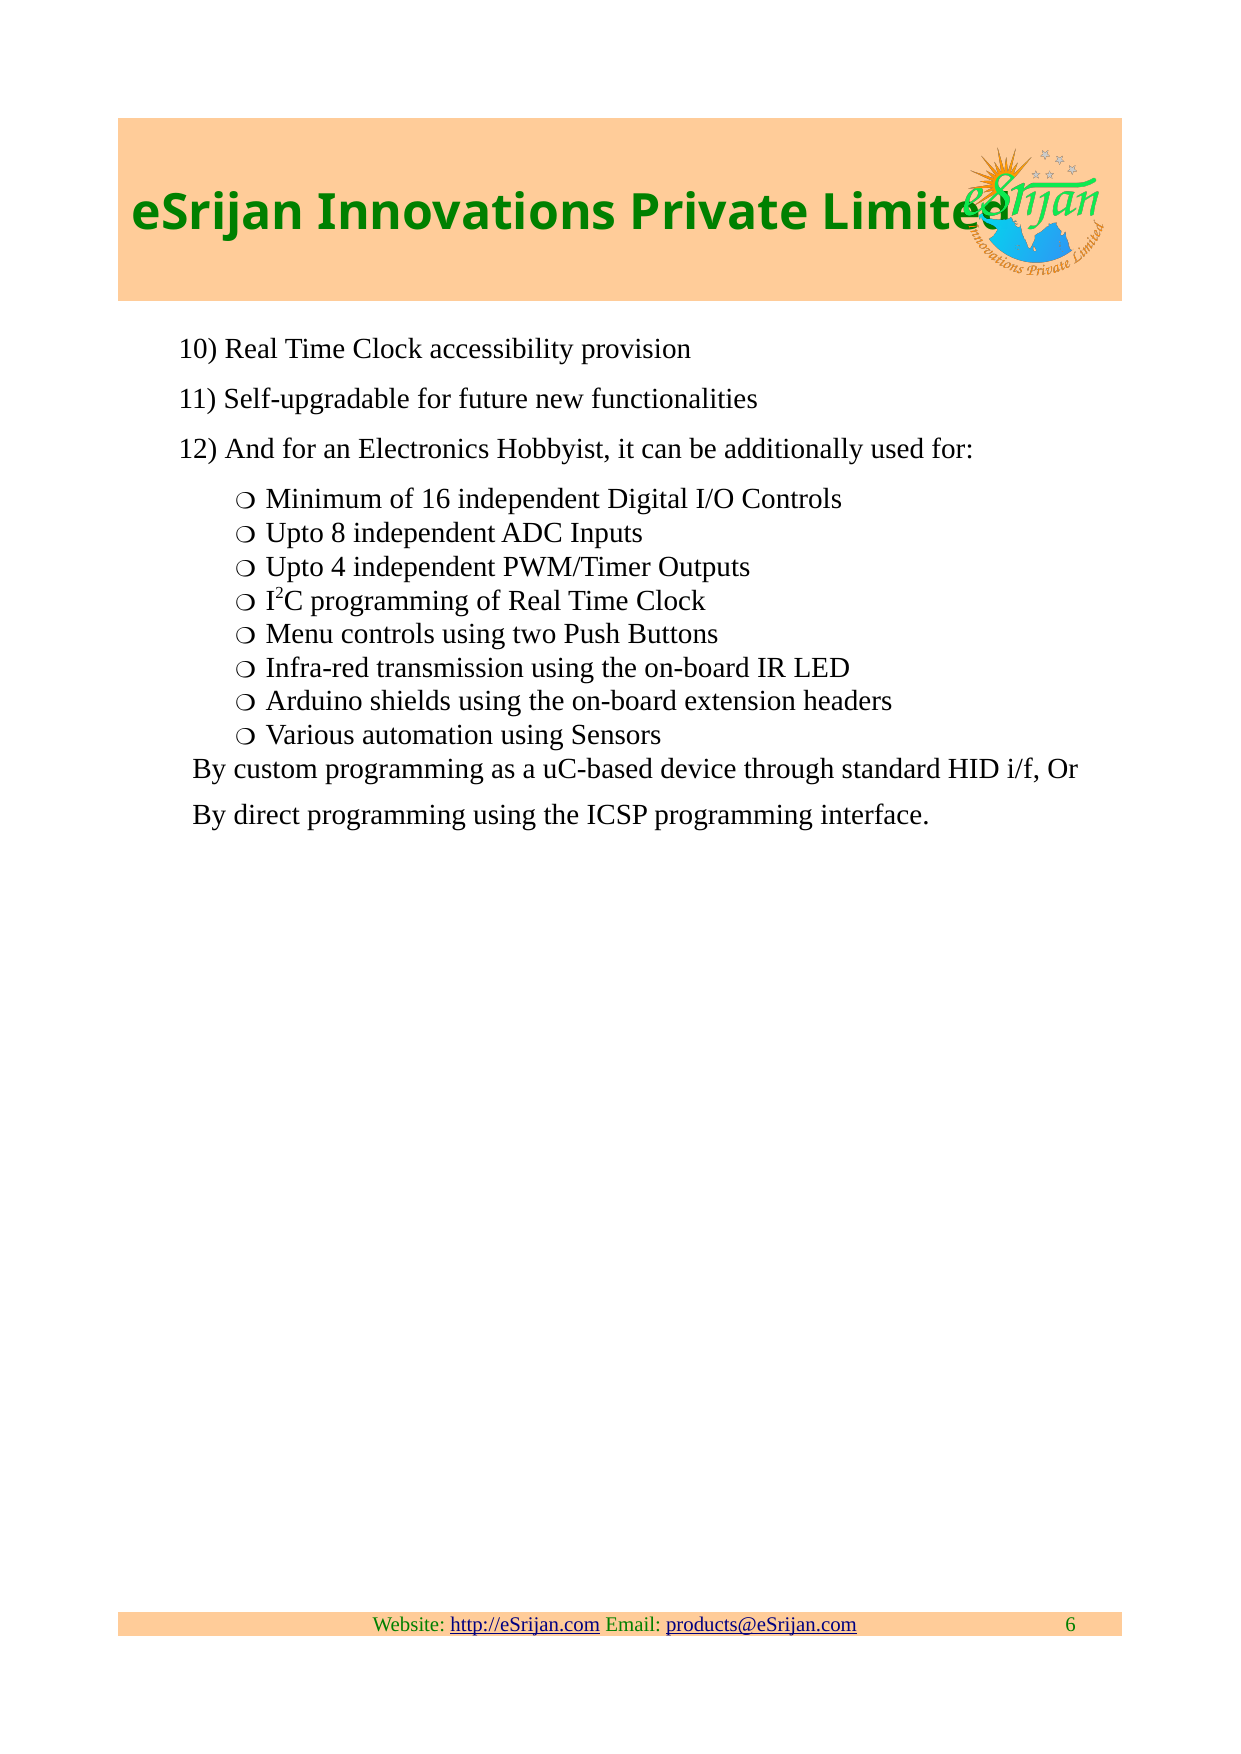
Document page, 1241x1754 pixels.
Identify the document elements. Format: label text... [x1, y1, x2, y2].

list Upto 8 independent ADC Inputs [236, 515, 1122, 549]
text By direct programming using the ICSP programming interface. [118, 797, 1122, 830]
text By custom programming as a uC-based device through standard HID i/f, Or [118, 751, 1122, 784]
list I2C programming of Real Time Clock [236, 583, 1122, 616]
list 10) Real Time Clock accessibility provision [126, 331, 1122, 364]
picture [958, 126, 1114, 282]
list 11) Self-upgradable for future new functionalities [126, 381, 1122, 414]
list Menu controls using two Push Buttons [236, 616, 1122, 650]
list Infra-red transmission using the on-board IR LED [236, 650, 1122, 683]
list Upto 4 independent PWM/Timer Outputs [236, 549, 1122, 583]
list Various automation using Sensors [236, 717, 1122, 751]
list 12) And for an Electronics Hobbyist, it can be additionally used for: [126, 431, 1122, 465]
list Arduino shields using the on-board extension headers [236, 683, 1122, 717]
list Minimum of 16 independent Digital I/O Controls [236, 482, 1122, 515]
